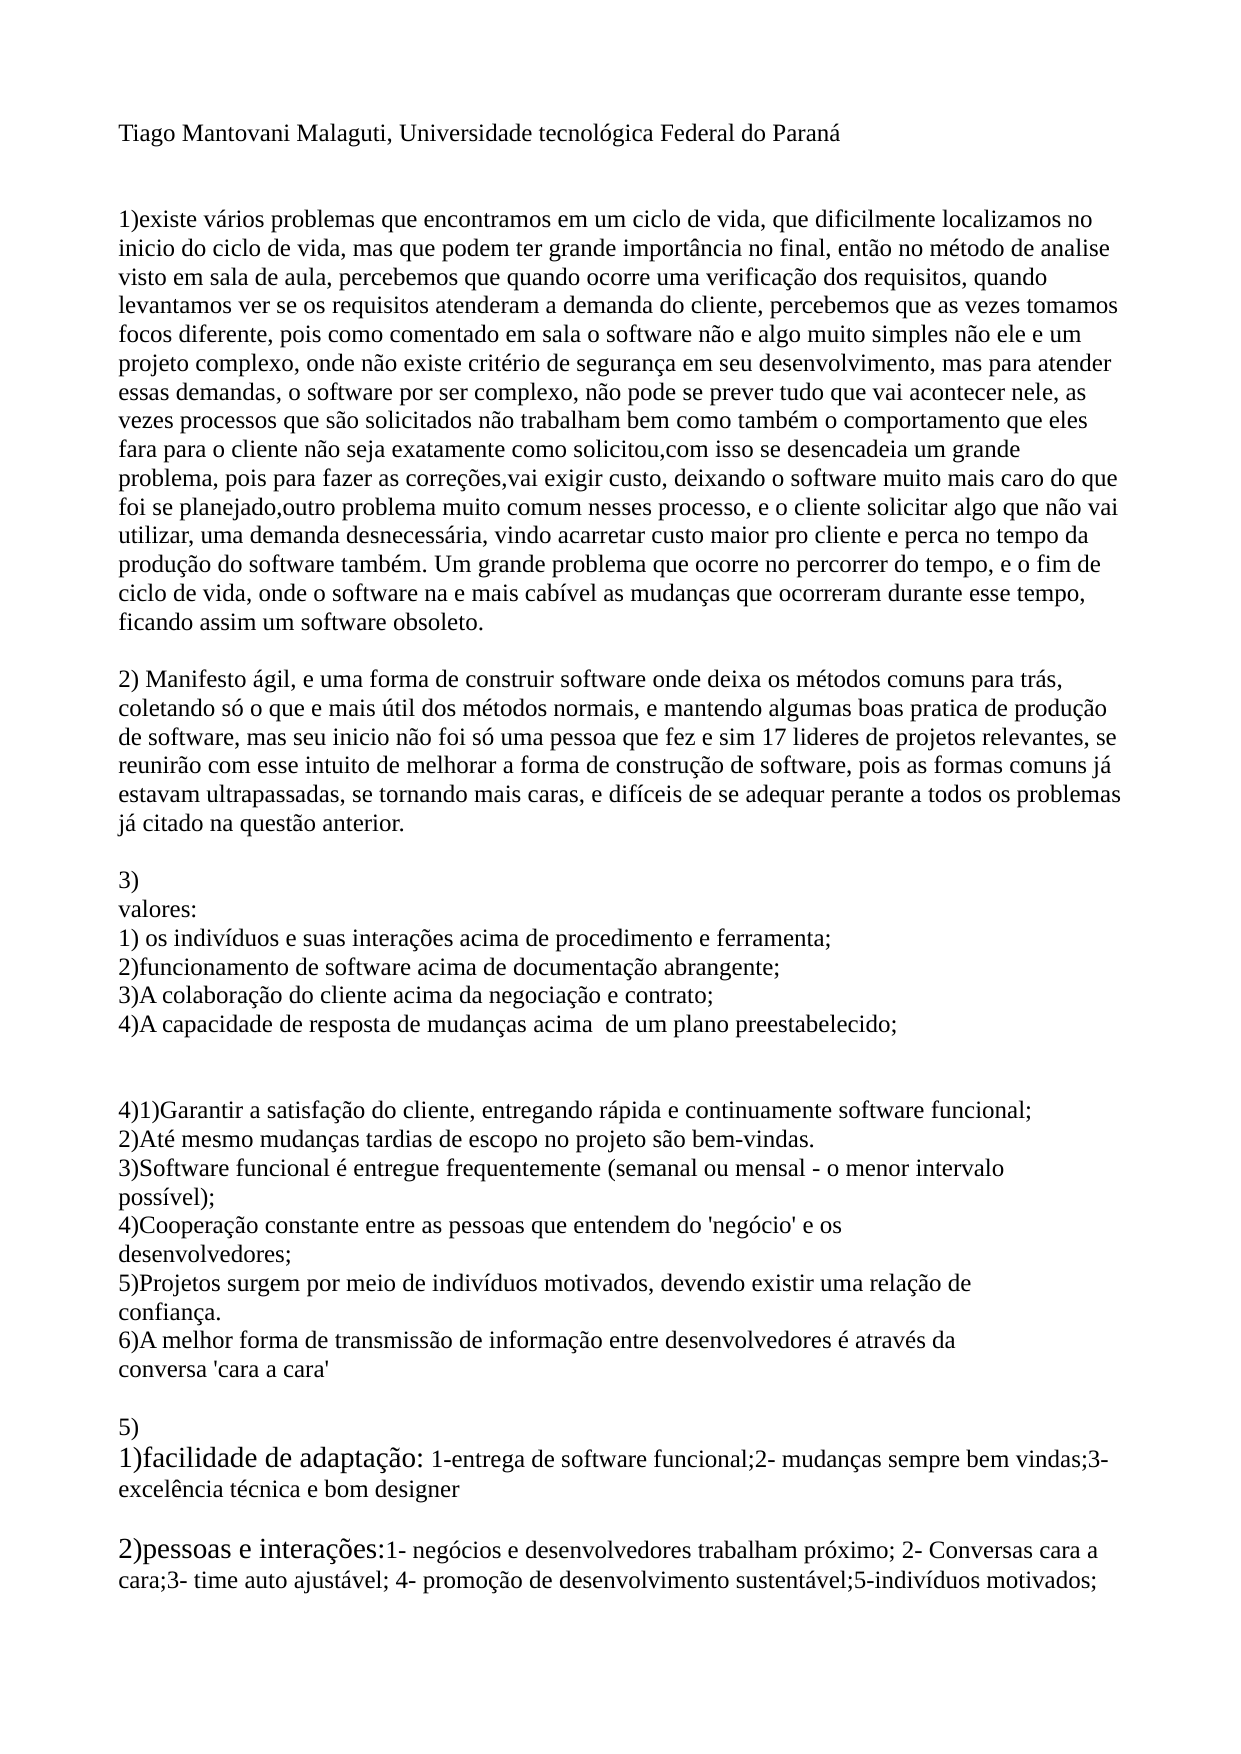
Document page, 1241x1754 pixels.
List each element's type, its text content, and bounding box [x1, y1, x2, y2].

text 1)existe vários problemas que encontramos em um ciclo de vida, que dificilmente localizamos no inicio do ciclo de vida, mas que podem ter grande importância no final, então no método de analise visto em sala de aula, percebemos que quando ocorre uma verificação dos requisitos, quando levantamos ver se os requisitos atenderam a demanda do cliente, percebemos que as vezes tomamos focos diferente, pois como comentado em sala o software não e algo muito simples não ele e um projeto complexo, onde não existe critério de segurança em seu desenvolvimento, mas para atender essas demandas, o software por ser complexo, não pode se prever tudo que vai acontecer nele, as vezes processos que são solicitados não trabalham bem como também o comportamento que eles fara para o cliente não seja exatamente como solicitou,com isso se desencadeia um grande problema, pois para fazer as correções,vai exigir custo, deixando o software muito mais caro do que foi se planejado,outro problema muito comum nesses processo, e o cliente solicitar algo que não vai utilizar, uma demanda desnecessária, vindo acarretar custo maior pro cliente e perca no tempo da produção do software também. Um grande problema que ocorre no percorrer do tempo, e o fim de ciclo de vida, onde o software na e mais cabível as mudanças que ocorreram durante esse tempo, ficando assim um software obsoleto. [118, 204, 1122, 636]
text 3)A colaboração do cliente acima da negociação e contrato; [118, 981, 1122, 1009]
text 4)Cooperação constante entre as pessoas que entendem do 'negócio' e os [118, 1211, 1122, 1239]
text 2) Manifesto ágil, e uma forma de construir software onde deixa os métodos comuns para trás, coletando só o que e mais útil dos métodos normais, e mantendo algumas boas pratica de produção de software, mas seu inicio não foi só uma pessoa que fez e sim 17 lideres de projetos relevantes, se reunirão com esse intuito de melhorar a forma de construção de software, pois as formas comuns já estavam ultrapassadas, se tornando mais caras, e difíceis de se adequar perante a todos os problemas já citado na questão anterior. [118, 664, 1122, 837]
text Tiago Mantovani Malaguti, Universidade tecnológica Federal do Paraná [118, 118, 1122, 147]
text 2)Até mesmo mudanças tardias de escopo no projeto são bem-vindas. [118, 1124, 1122, 1153]
text 1) os indivíduos e suas interações acima de procedimento e ferramenta; [118, 923, 1122, 952]
text 4)1)Garantir a satisfação do cliente, entregando rápida e continuamente software funcional; [118, 1096, 1122, 1124]
text conversa 'cara a cara' [118, 1354, 1122, 1383]
text 2)funcionamento de software acima de documentação abrangente; [118, 952, 1122, 981]
text 1)facilidade de adaptação: 1-entrega de software funcional;2- mudanças sempre bem vindas;3- excelência técnica e bom designer [118, 1441, 1122, 1503]
text confiança. [118, 1297, 1122, 1326]
text 3) [118, 866, 1122, 894]
text 5)Projetos surgem por meio de indivíduos motivados, devendo existir uma relação de [118, 1268, 1122, 1297]
text desenvolvedores; [118, 1239, 1122, 1268]
text 4)A capacidade de resposta de mudanças acima de um plano preestabelecido; [118, 1009, 1122, 1038]
text 3)Software funcional é entregue frequentemente (semanal ou mensal - o menor intervalo [118, 1153, 1122, 1182]
text possível); [118, 1182, 1122, 1211]
text valores: [118, 894, 1122, 923]
text 5) [118, 1412, 1122, 1441]
text 6)A melhor forma de transmissão de informação entre desenvolvedores é através da [118, 1326, 1122, 1354]
text 2)pessoas e interações:1- negócios e desenvolvedores trabalham próximo; 2- Conversas cara a cara;3- time auto ajustável; 4- promoção de desenvolvimento sustentável;5-indivíduos motivados; [118, 1532, 1122, 1594]
